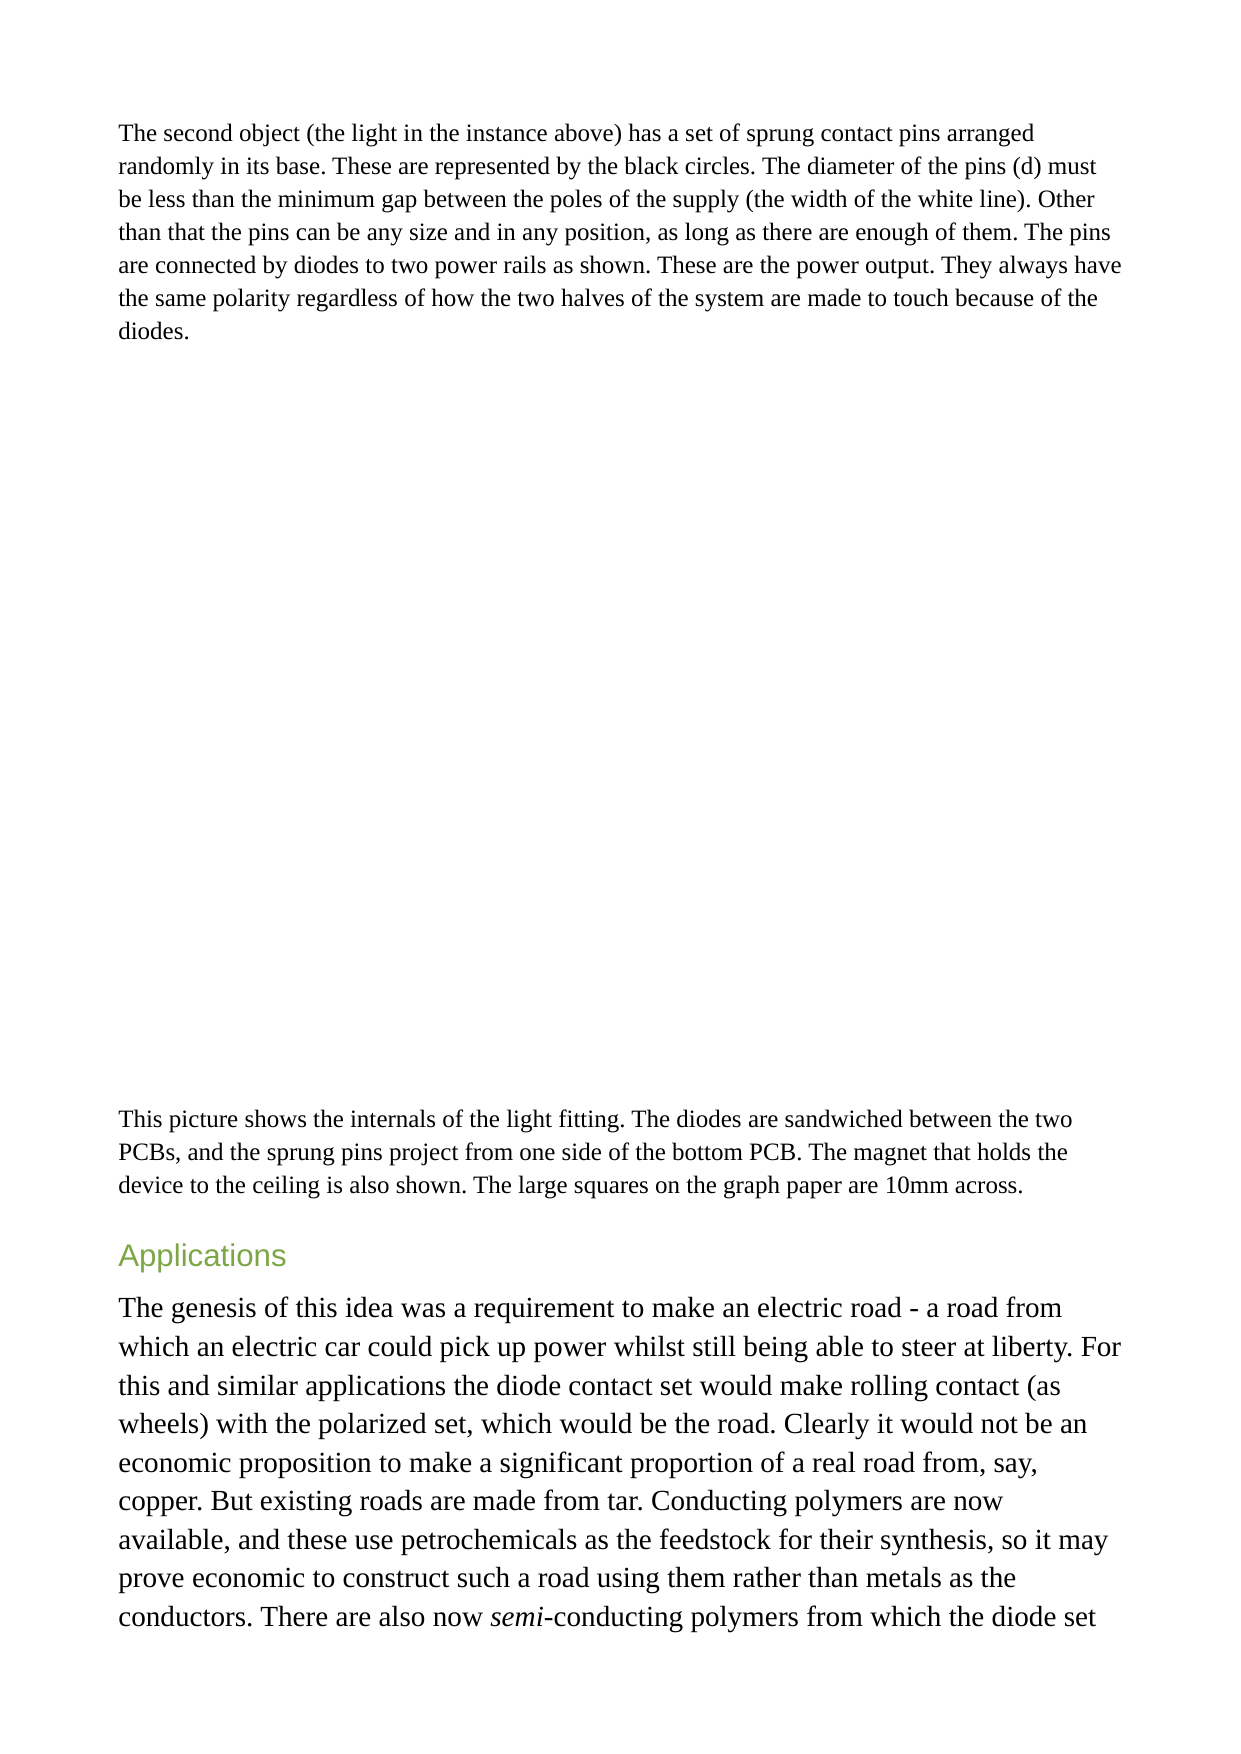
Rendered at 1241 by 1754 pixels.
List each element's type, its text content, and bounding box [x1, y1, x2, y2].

text This picture shows the internals of the light fitting. The diodes are sandwiched between the two PCBs, and the sprung pins project from one side of the bottom PCB. The magnet that holds the device to the ceiling is also shown. The large squares on the graph paper are 10mm across. Applications [118, 1104, 1122, 1273]
text The second object (the light in the instance above) has a set of sprung contact pins arranged randomly in its base. These are represented by the black circles. The diameter of the pins (d) must be less than the minimum gap between the poles of the supply (the width of the white line). Other than that the pins can be any size and in any position, as long as there are enough of them. The pins are connected by diodes to two power rails as shown. These are the power output. They always have the same polarity regardless of how the two halves of the system are made to touch because of the diodes. [118, 118, 1122, 345]
text The genesis of this idea was a requirement to make an electric road - a road from which an electric car could pick up power whilst still being able to steer at liberty. For this and similar applications the diode contact set would make rolling contact (as wheels) with the polarized set, which would be the road. Clearly it would not be an economic proposition to make a significant proportion of a real road from, say, copper. But existing roads are made from tar. Conducting polymers are now available, and these use petrochemicals as the feedstock for their synthesis, so it may prove economic to construct such a road using them rather than metals as the conductors. There are also now semi-conducting polymers from which the diode set [118, 1291, 1122, 1632]
